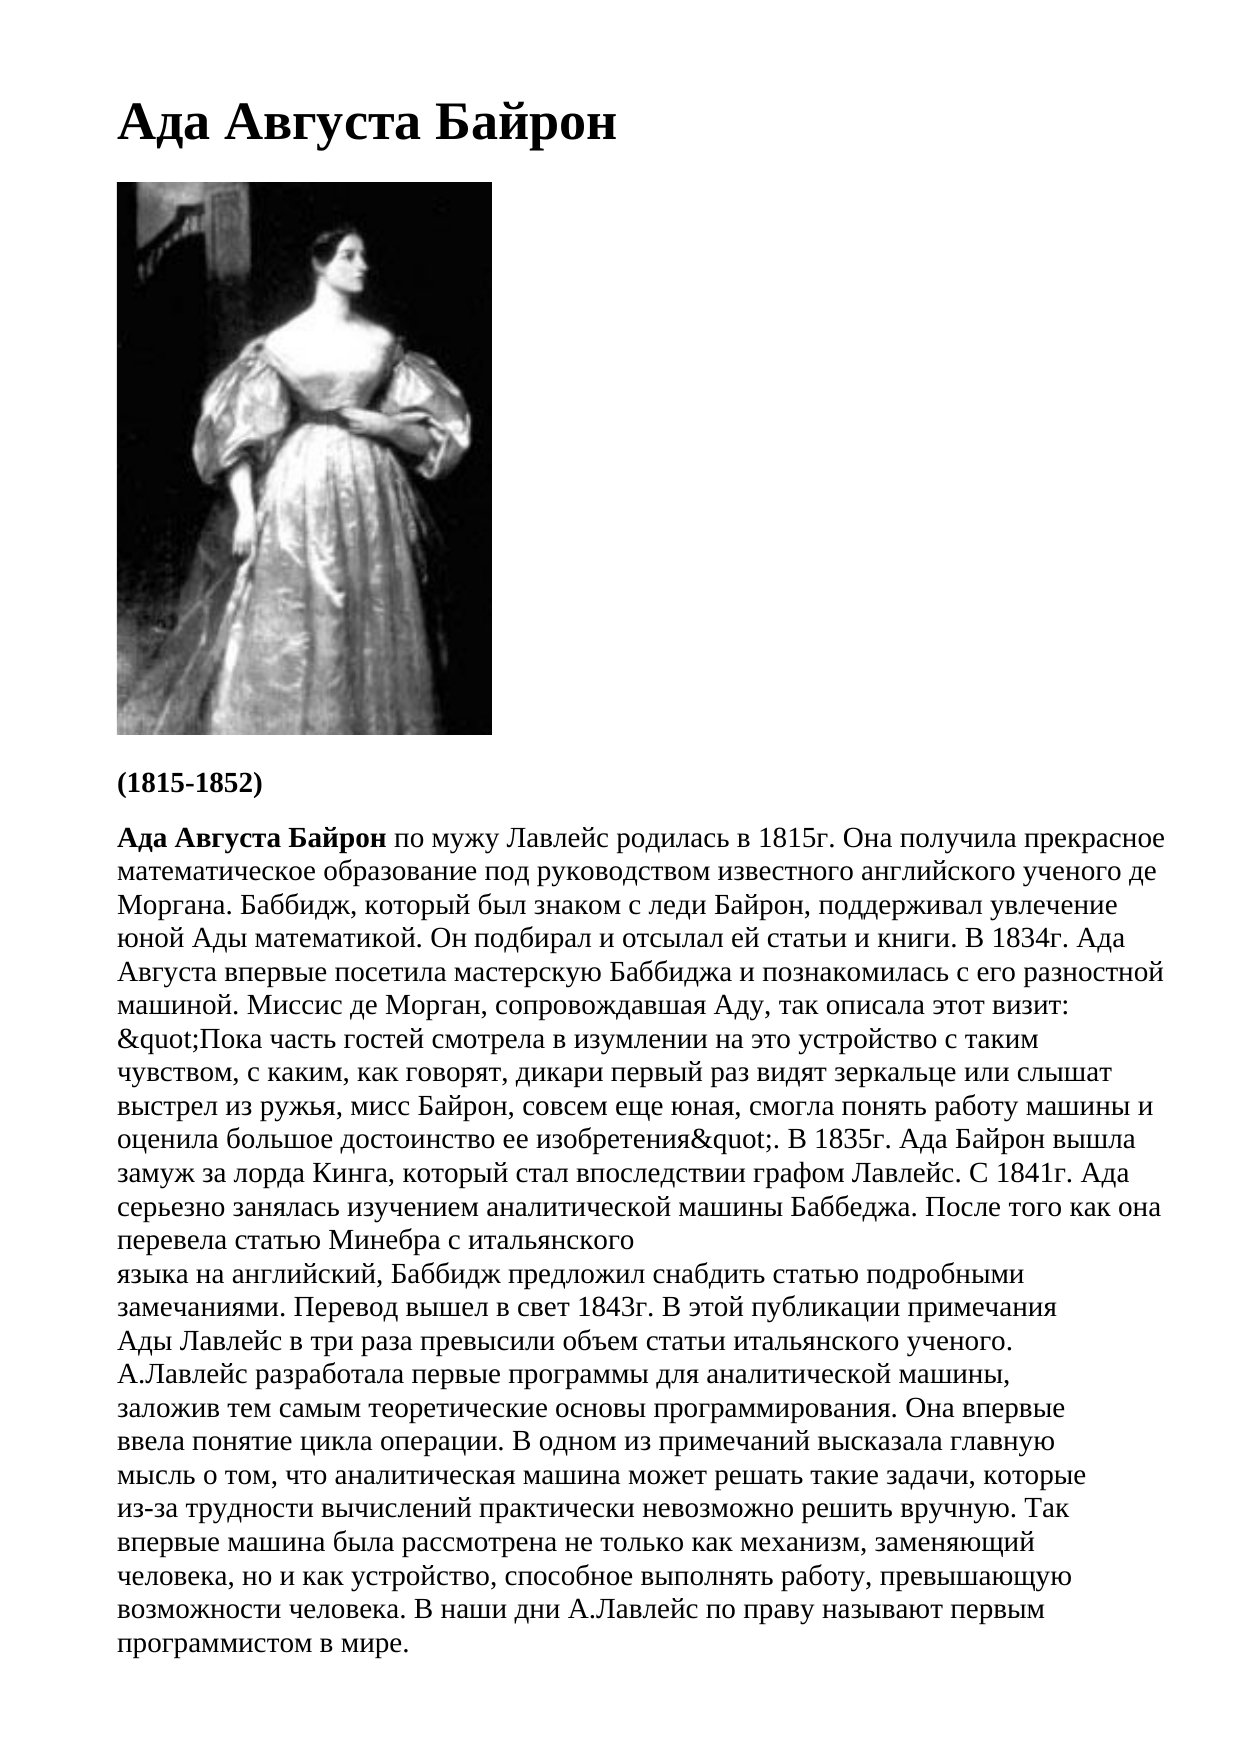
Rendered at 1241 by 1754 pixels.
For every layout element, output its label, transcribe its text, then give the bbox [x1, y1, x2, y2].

text Ада Августа Байрон [117, 88, 1165, 151]
text (1815-1852) [117, 765, 1165, 799]
picture [116, 182, 492, 735]
text из-за трудности вычислений практически невозможно решить вручную. Так [117, 1491, 1165, 1524]
text языка на английский, Баббидж предложил снабдить статью подробными [117, 1256, 1165, 1289]
text программистом в мире. [117, 1625, 1165, 1658]
text впервые машина была рассмотрена не только как механизм, заменяющий [117, 1524, 1165, 1558]
text Ады Лавлейс в три раза превысили объем статьи итальянского ученого. [117, 1323, 1165, 1356]
text заложив тем самым теоретические основы программирования. Она впервые [117, 1390, 1165, 1423]
text мысль о том, что аналитическая машина может решать такие задачи, которые [117, 1457, 1165, 1491]
text ввела понятие цикла операции. В одном из примечаний высказала главную [117, 1423, 1165, 1457]
text А.Лавлейс разработала первые программы для аналитической машины, [117, 1356, 1165, 1390]
text Ада Августа Байрон по мужу Лавлейс родилась в 1815г. Она получила прекрасное математическое образование под руководством известного английского ученого де Моргана. Баббидж, который был знаком с леди Байрон, поддерживал увлечение юной Ады математикой. Он подбирал и отсылал ей статьи и книги. В 1834г. Ада Августа впервые посетила мастерскую Баббиджа и познакомилась с его разностной машиной. Миссис де Морган, сопровождавшая Аду, так описала этот визит: &quot;Пока часть гостей смотрела в изумлении на это устройство с таким чувством, с каким, как говорят, дикари первый раз видят зеркальце или слышат выстрел из ружья, мисс Байрон, совсем еще юная, смогла понять работу машины и оценила большое достоинство ее изобретения&quot;. В 1835г. Ада Байрон вышла замуж за лорда Кинга, который стал впоследствии графом Лавлейс. С 1841г. Ада серьезно занялась изучением аналитической машины Баббеджа. После того как она перевела статью Минебра с итальянского [117, 820, 1165, 1256]
text человека, но и как устройство, способное выполнять работу, превышающую [117, 1558, 1165, 1591]
text замечаниями. Перевод вышел в свет 1843г. В этой публикации примечания [117, 1289, 1165, 1323]
text возможности человека. В наши дни А.Лавлейс по праву называют первым [117, 1591, 1165, 1625]
